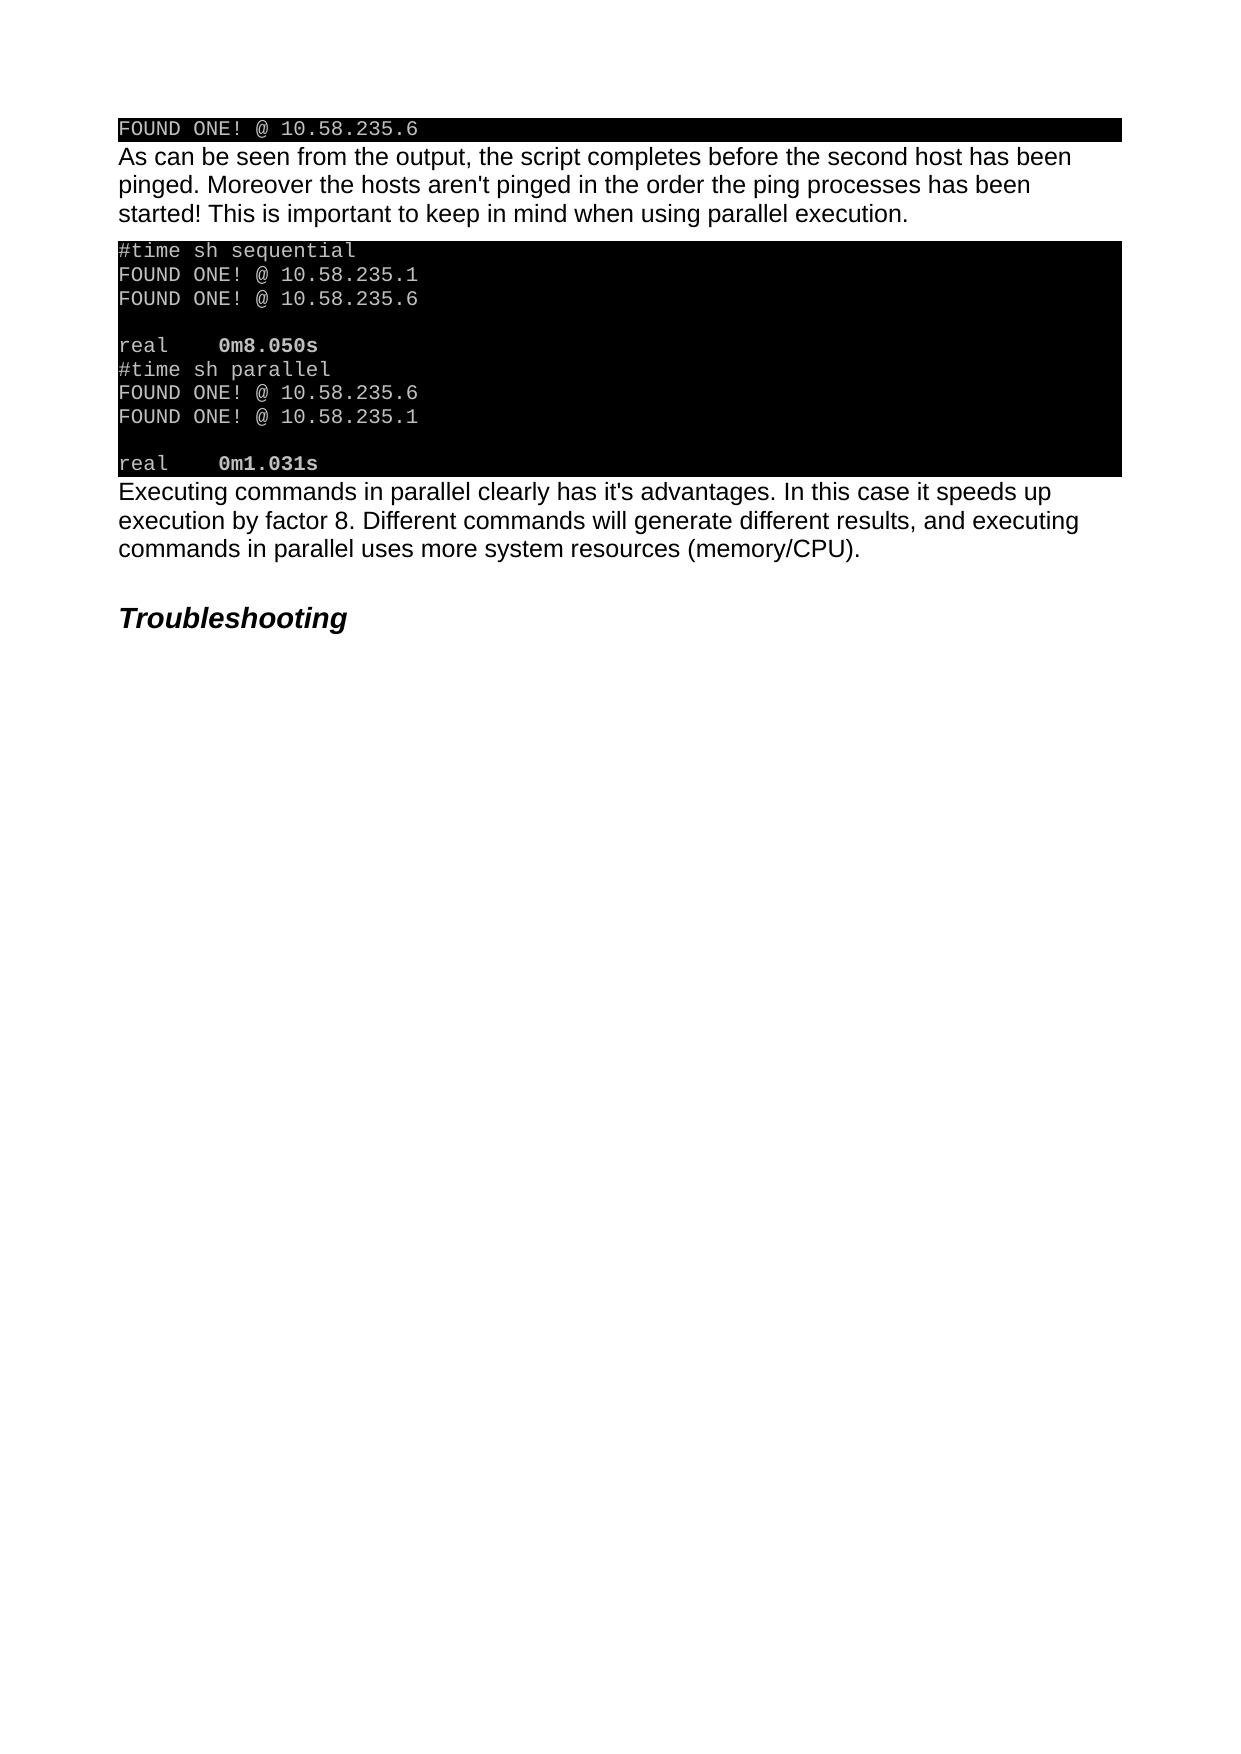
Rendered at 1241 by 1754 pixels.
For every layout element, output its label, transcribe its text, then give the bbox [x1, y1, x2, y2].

text real 0m8.050s [118, 335, 1122, 359]
text FOUND ONE! @ 10.58.235.6 [118, 382, 1122, 406]
text FOUND ONE! @ 10.58.235.6 [118, 118, 1122, 142]
text As can be seen from the output, the script completes before the second host has been pinged. Moreover the hosts aren't pinged in the order the ping processes has been started! This is important to keep in mind when using parallel execution. [118, 142, 1122, 228]
text #time sh sequential [118, 241, 1122, 264]
text FOUND ONE! @ 10.58.235.1 [118, 264, 1122, 288]
text real 0m1.031s [118, 453, 1122, 477]
text #time sh parallel [118, 359, 1122, 382]
text FOUND ONE! @ 10.58.235.6 [118, 288, 1122, 311]
text FOUND ONE! @ 10.58.235.1 [118, 406, 1122, 430]
text Executing commands in parallel clearly has it's advantages. In this case it speeds up execution by factor 8. Different commands will generate different results, and executing commands in parallel uses more system resources (memory/CPU). [118, 477, 1122, 563]
subtitle Troubleshooting [118, 601, 1122, 634]
